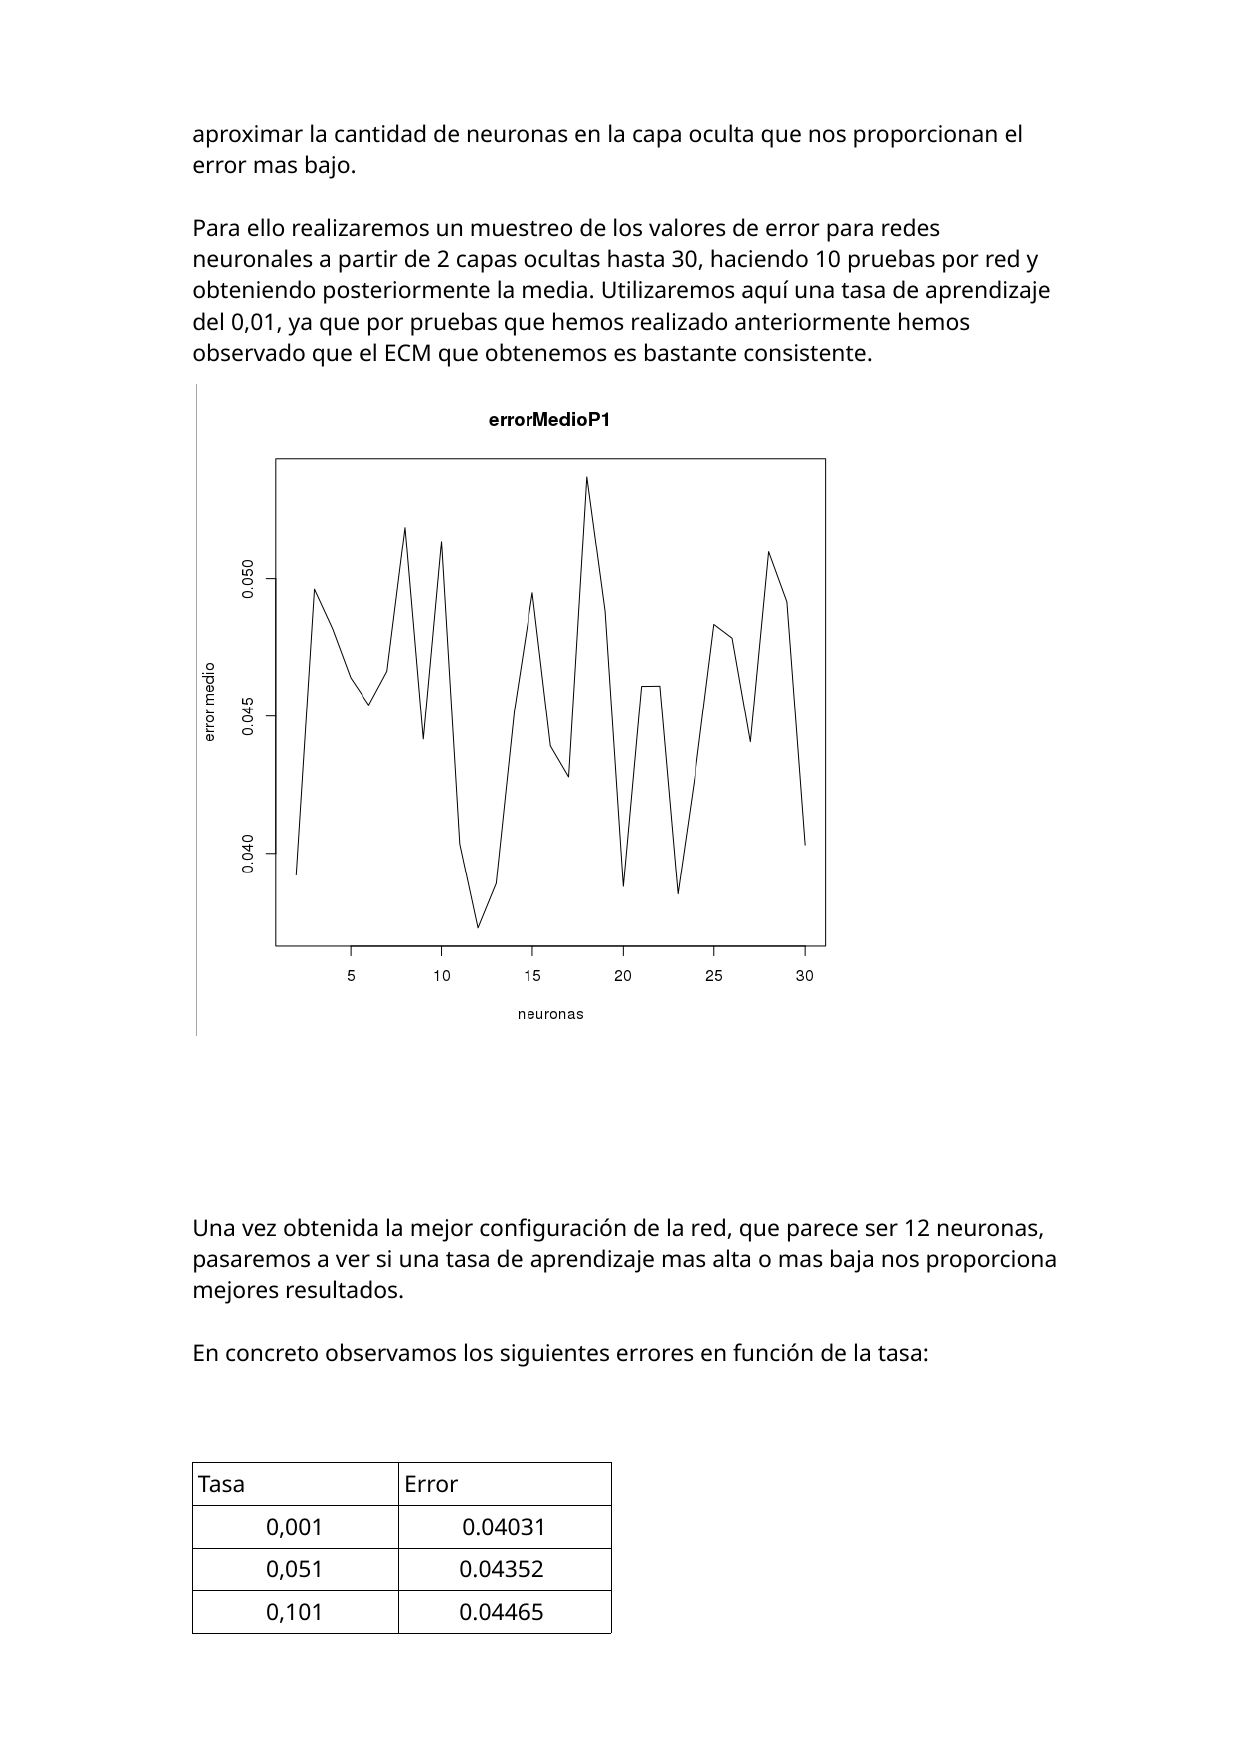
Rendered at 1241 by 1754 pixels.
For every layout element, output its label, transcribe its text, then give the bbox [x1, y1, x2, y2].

text En concreto observamos los siguientes errores en función de la tasa: [192, 1337, 1064, 1368]
text Una vez obtenida la mejor configuración de la red, que parece ser 12 neuronas, pasaremos a ver si una tasa de aprendizaje mas alta o mas baja nos proporciona mejores resultados. [192, 1212, 1064, 1306]
table_cell 0,101 [193, 1591, 398, 1633]
picture [196, 384, 862, 1036]
table_cell 0,001 [193, 1506, 398, 1547]
table_cell 0,051 [193, 1549, 398, 1590]
table_cell 0.04031 [399, 1506, 611, 1547]
table_header Tasa [193, 1463, 398, 1505]
table_cell 0.04465 [399, 1591, 611, 1633]
table_header Error [399, 1463, 611, 1505]
text aproximar la cantidad de neuronas en la capa oculta que nos proporcionan el error mas bajo. [192, 118, 1064, 181]
text Para ello realizaremos un muestreo de los valores de error para redes neuronales a partir de 2 capas ocultas hasta 30, haciendo 10 pruebas por red y obteniendo posteriormente la media. Utilizaremos aquí una tasa de aprendizaje del 0,01, ya que por pruebas que hemos realizado anteriormente hemos observado que el ECM que obtenemos es bastante consistente. [192, 212, 1064, 368]
table_cell 0.04352 [399, 1549, 611, 1590]
